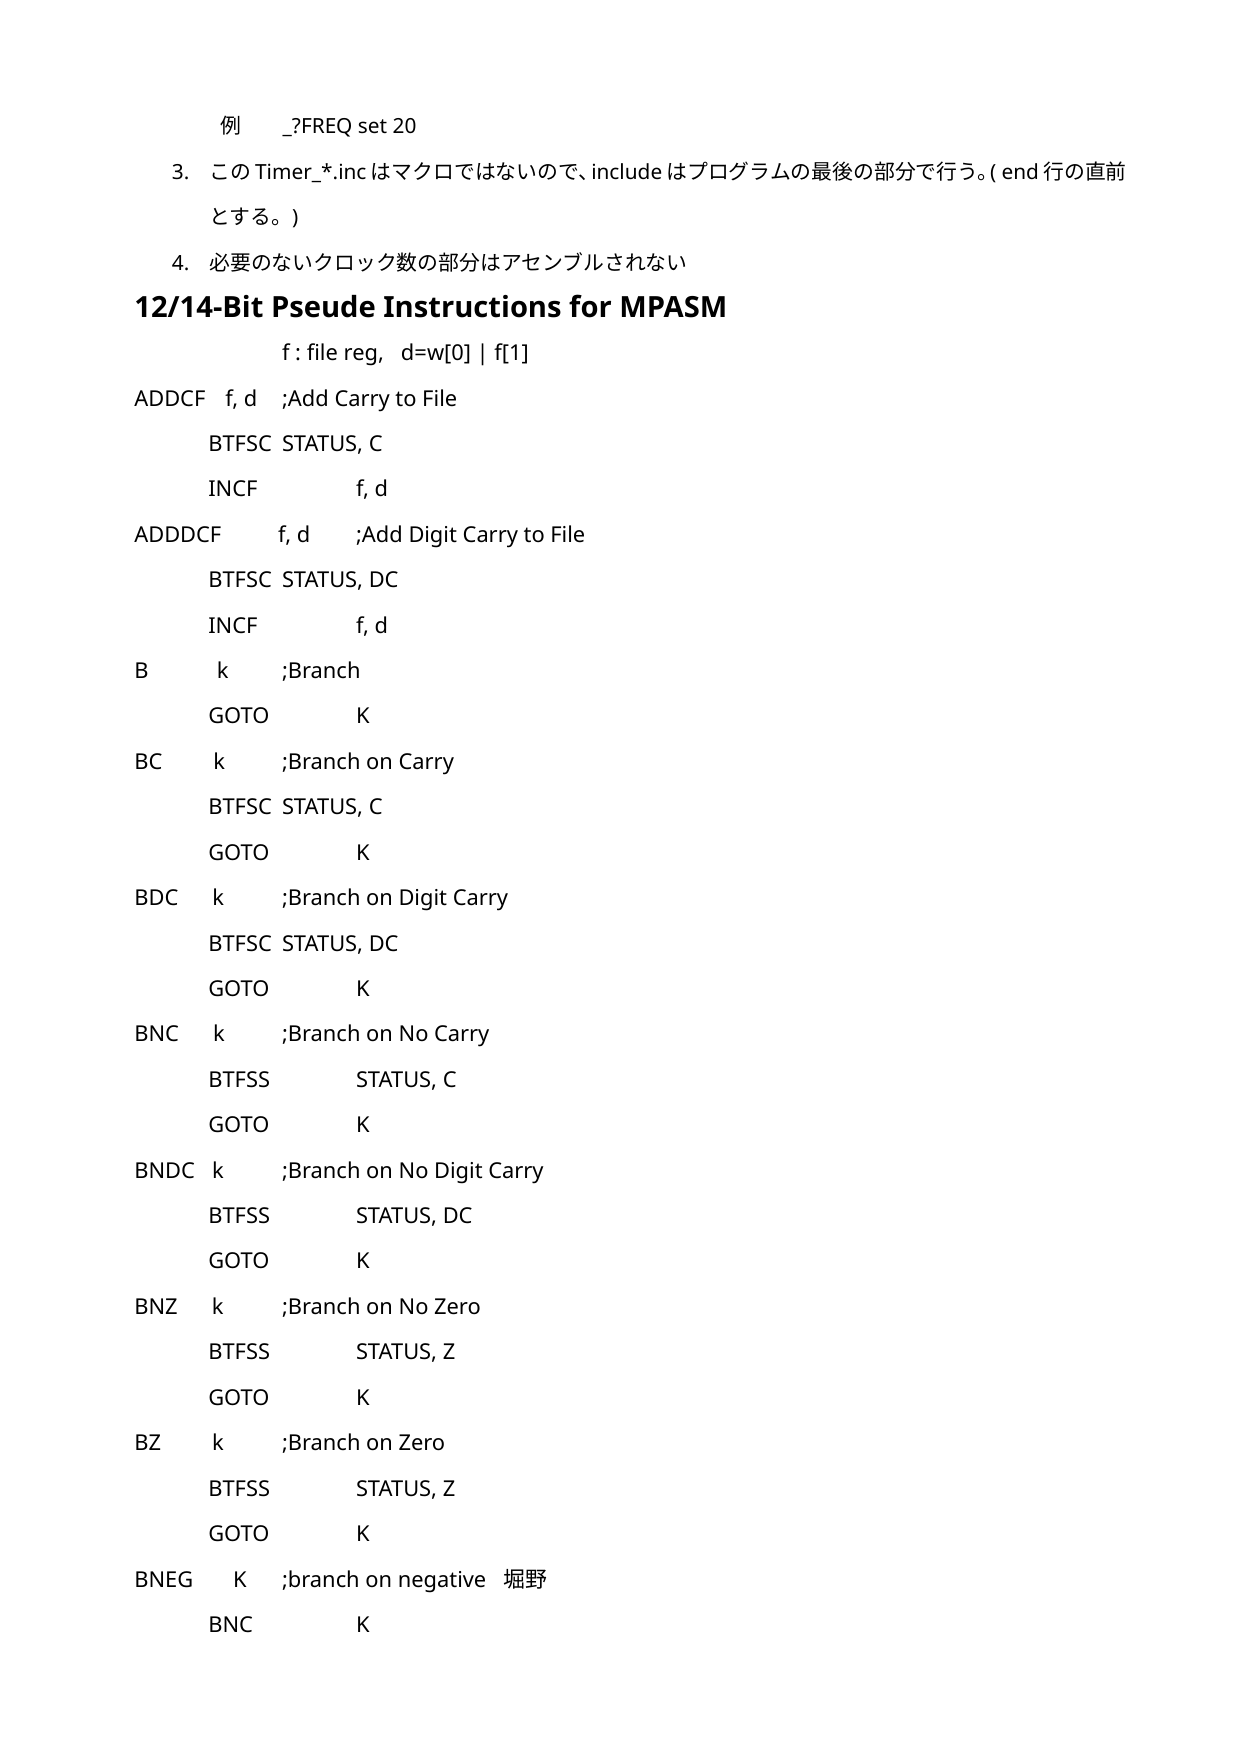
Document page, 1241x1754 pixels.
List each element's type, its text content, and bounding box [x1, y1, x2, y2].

text ADDDCF f, d ;Add Digit Carry to File [134, 510, 1126, 555]
text INCF f, d [134, 601, 1126, 646]
list 必要のないクロック数の部分はアセンブルされない [172, 237, 1126, 283]
text BNC K [134, 1600, 1126, 1645]
text BNEG K ;branch on negative 堀野 [134, 1554, 1126, 1600]
text BTFSS STATUS, Z [134, 1327, 1126, 1373]
text GOTO K [134, 692, 1126, 737]
text f : file reg, d=w[0] | f[1] [134, 328, 1126, 374]
text BTFSC STATUS, DC [134, 919, 1126, 964]
text BDC k ;Branch on Digit Carry [134, 873, 1126, 919]
text GOTO K [134, 1373, 1126, 1418]
text BTFSC STATUS, C [134, 419, 1126, 464]
text INCF f, d [134, 464, 1126, 510]
text BTFSC STATUS, DC [134, 555, 1126, 601]
text BTFSC STATUS, C [134, 782, 1126, 828]
text BNDC k ;Branch on No Digit Carry [134, 1146, 1126, 1191]
text GOTO K [134, 828, 1126, 873]
text GOTO K [134, 1100, 1126, 1146]
text BZ k ;Branch on Zero [134, 1418, 1126, 1464]
text GOTO K [134, 964, 1126, 1009]
text BTFSS STATUS, C [134, 1055, 1126, 1100]
list このTimer_*.incはマクロではないので、includeはプログラムの最後の部分で行う。( end行の直前とする。) [172, 147, 1126, 237]
text BNC k ;Branch on No Carry [134, 1009, 1126, 1055]
text BTFSS STATUS, Z [134, 1464, 1126, 1509]
text 12/14-Bit Pseude Instructions for MPASM [134, 283, 1126, 328]
text 例 _?FREQ set 20 [209, 101, 1126, 147]
text ADDCF f, d ;Add Carry to File [134, 374, 1126, 419]
text B k ;Branch [134, 646, 1126, 692]
text BTFSS STATUS, DC [134, 1191, 1126, 1237]
text BNZ k ;Branch on No Zero [134, 1282, 1126, 1327]
text GOTO K [134, 1509, 1126, 1554]
text BC k ;Branch on Carry [134, 737, 1126, 782]
text GOTO K [134, 1237, 1126, 1282]
